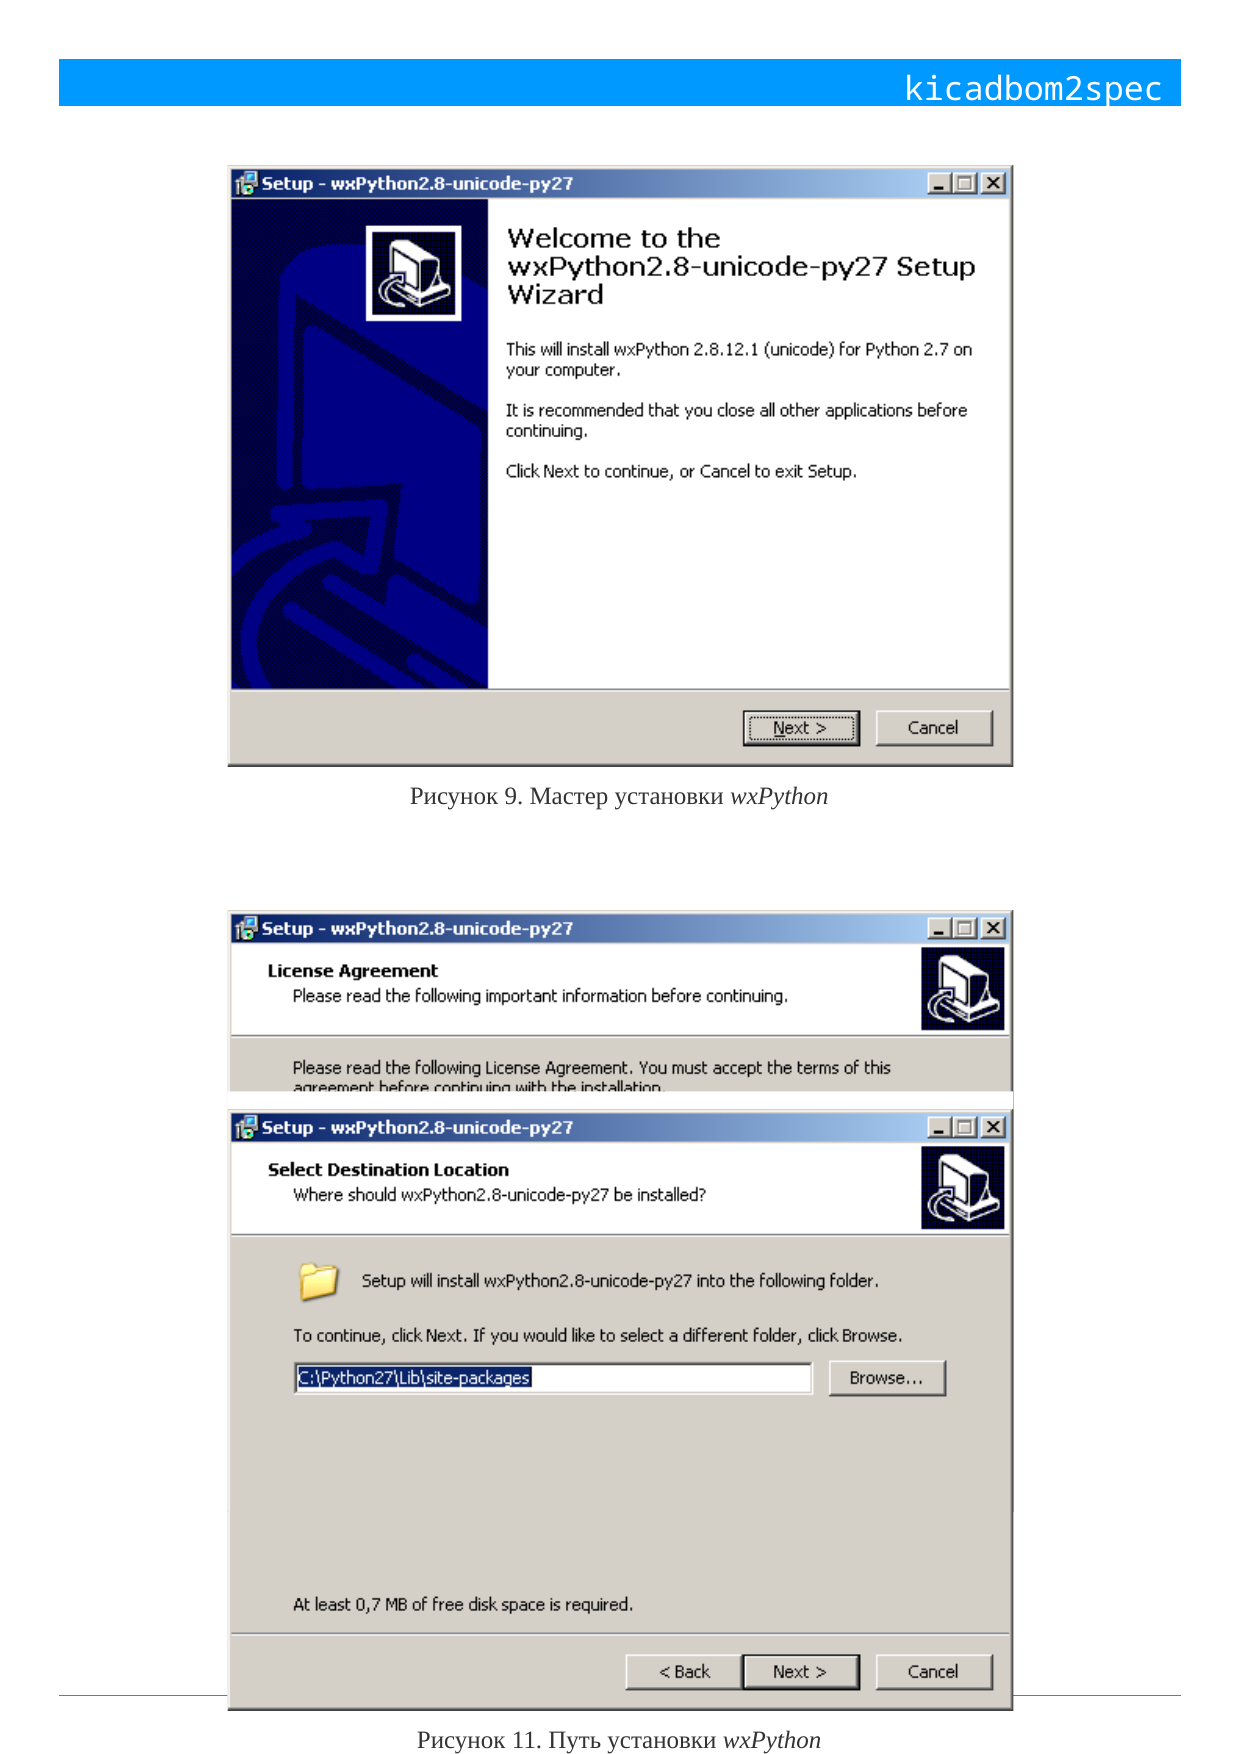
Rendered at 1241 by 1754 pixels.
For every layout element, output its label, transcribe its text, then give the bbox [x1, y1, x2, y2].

text Рисунок 11. Путь установки wxPython [227, 1711, 1013, 1754]
picture [227, 910, 1014, 1711]
text Рисунок 9. Мастер установки wxPython [227, 767, 1013, 810]
picture [227, 165, 1014, 767]
